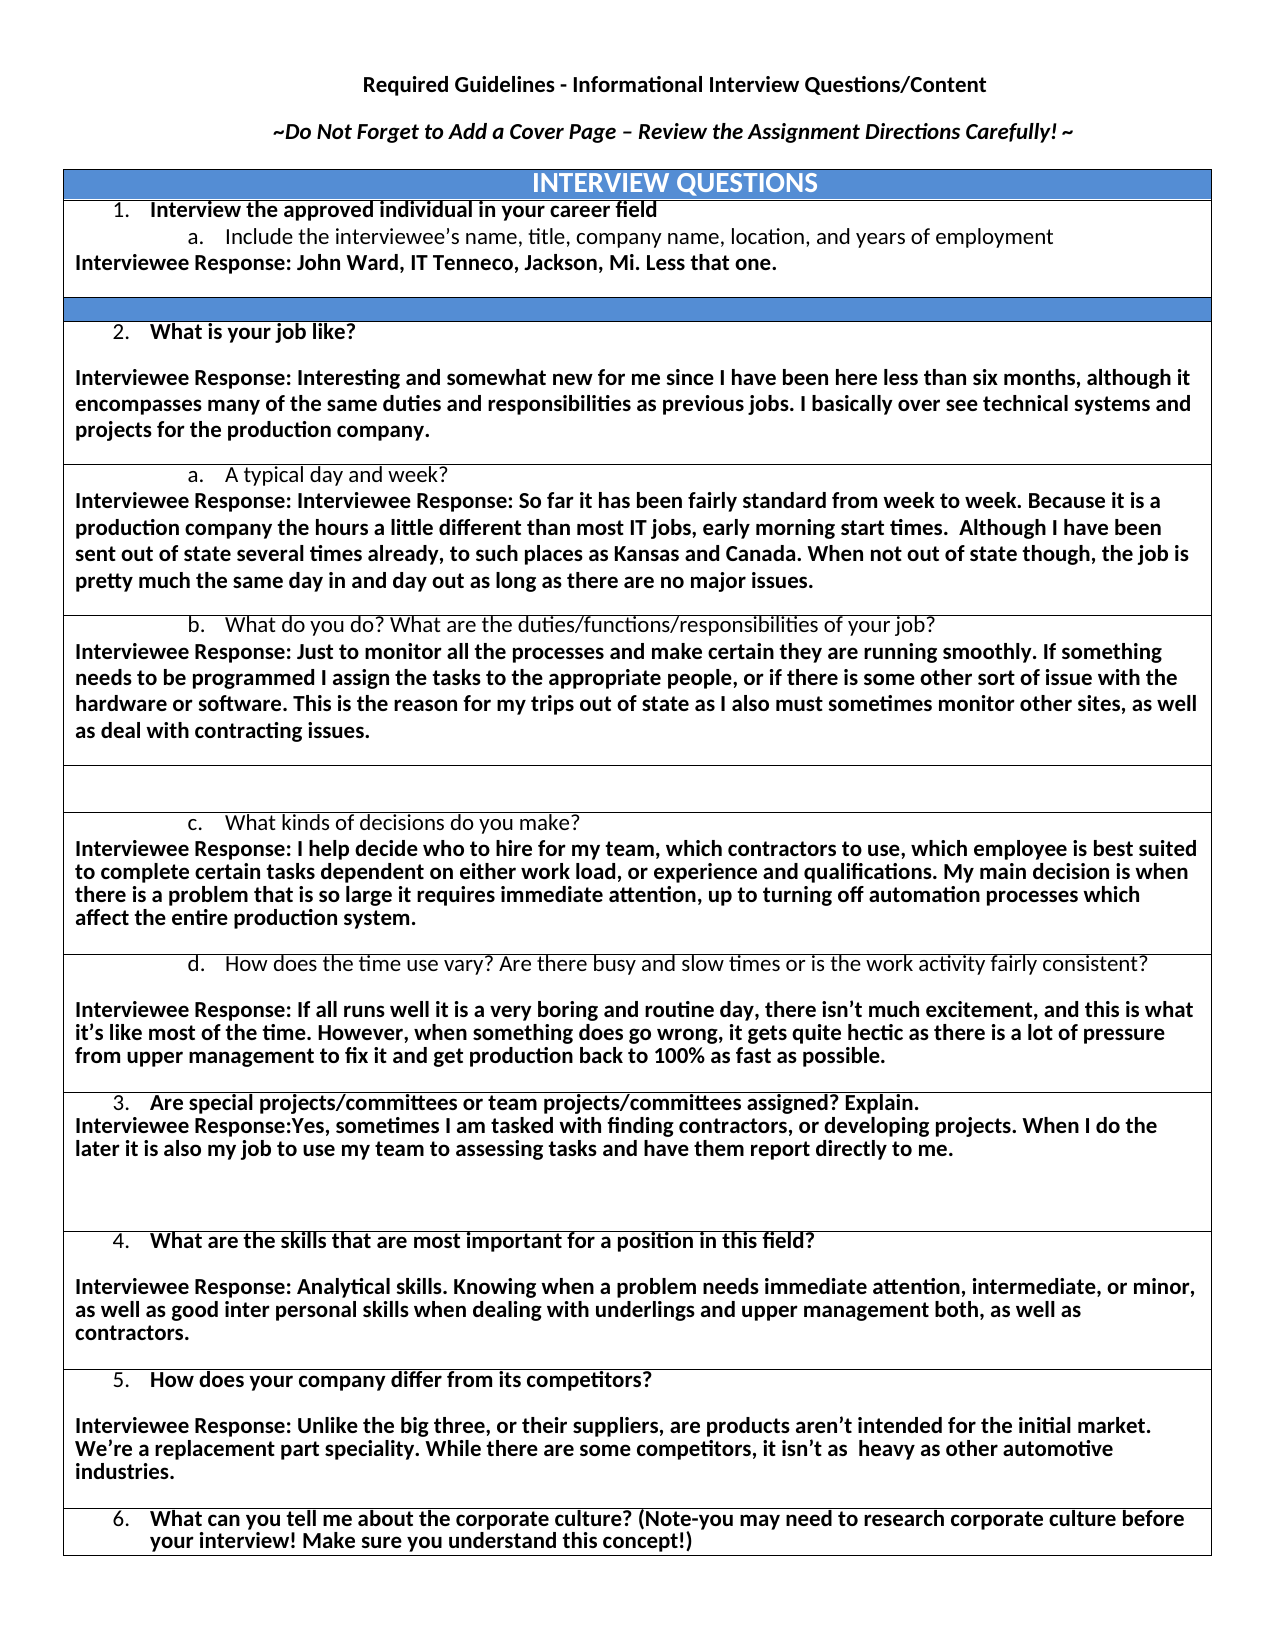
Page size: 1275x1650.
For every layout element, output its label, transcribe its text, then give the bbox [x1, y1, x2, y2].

text Required Guidelines - Informational Interview Questions/Content [150, 75, 1200, 98]
text ~Do Not Forget to Add a Cover Page – Review the Assignment Directions Carefully! ~ [150, 122, 1200, 145]
table_cell What are the skills that are most important for a position in this field? Interviewee Response: Analytical skills. Knowing when a problem needs immediate attention, intermediate, or minor, as well as good inter personal skills when dealing with underlings and upper management both, as well as contractors. [64, 1232, 1211, 1369]
table_cell What kinds of decisions do you make? Interviewee Response: I help decide who to hire for my team, which contractors to use, which employee is best suited to complete certain tasks dependent on either work load, or experience and qualifications. My main decision is when there is a problem that is so large it requires immediate attention, up to turning off automation processes which affect the entire production system. [64, 813, 1211, 954]
table_cell Are special projects/committees or team projects/committees assigned? Explain. Interviewee Response:Yes, sometimes I am tasked with finding contractors, or developing projects. When I do the later it is also my job to use my team to assessing tasks and have them report directly to me. [64, 1093, 1211, 1231]
table_cell How does the time use vary? Are there busy and slow times or is the work activity fairly consistent? Interviewee Response: If all runs well it is a very boring and routine day, there isn’t much excitement, and this is what it’s like most of the time. However, when something does go wrong, it gets quite hectic as there is a lot of pressure from upper management to fix it and get production back to 100% as fast as possible. [64, 955, 1211, 1092]
table_cell What do you do? What are the duties/functions/responsibilities of your job? Interviewee Response: Just to monitor all the processes and make certain they are running smoothly. If something needs to be programmed I assign the tasks to the appropriate people, or if there is some other sort of issue with the hardware or software. This is the reason for my trips out of state as I also must sometimes monitor other sites, as well as deal with contracting issues. [64, 616, 1211, 765]
table_cell [64, 766, 1211, 812]
table_cell Interview the approved individual in your career field Include the interviewee’s name, title, company name, location, and years of employment Interviewee Response: John Ward, IT Tenneco, Jackson, Mi. Less that one. [64, 201, 1211, 297]
table_cell What is your job like? Interviewee Response: Interesting and somewhat new for me since I have been here less than six months, although it encompasses many of the same duties and responsibilities as previous jobs. I basically over see technical systems and projects for the production company. [64, 322, 1211, 464]
table_cell How does your company differ from its competitors? Interviewee Response: Unlike the big three, or their suppliers, are products aren’t intended for the initial market. We’re a replacement part speciality. While there are some competitors, it isn’t as heavy as other automotive industries. [64, 1370, 1211, 1508]
table_cell What can you tell me about the corporate culture? (Note-you may need to research corporate culture before your interview! Make sure you understand this concept!) [64, 1509, 1211, 1555]
table_cell [64, 298, 1211, 321]
table_header INTERVIEW QUESTIONS [64, 170, 1211, 199]
table_cell A typical day and week? Interviewee Response: Interviewee Response: So far it has been fairly standard from week to week. Because it is a production company the hours a little different than most IT jobs, early morning start times. Although I have been sent out of state several times already, to such places as Kansas and Canada. When not out of state though, the job is pretty much the same day in and day out as long as there are no major issues. [64, 465, 1211, 614]
